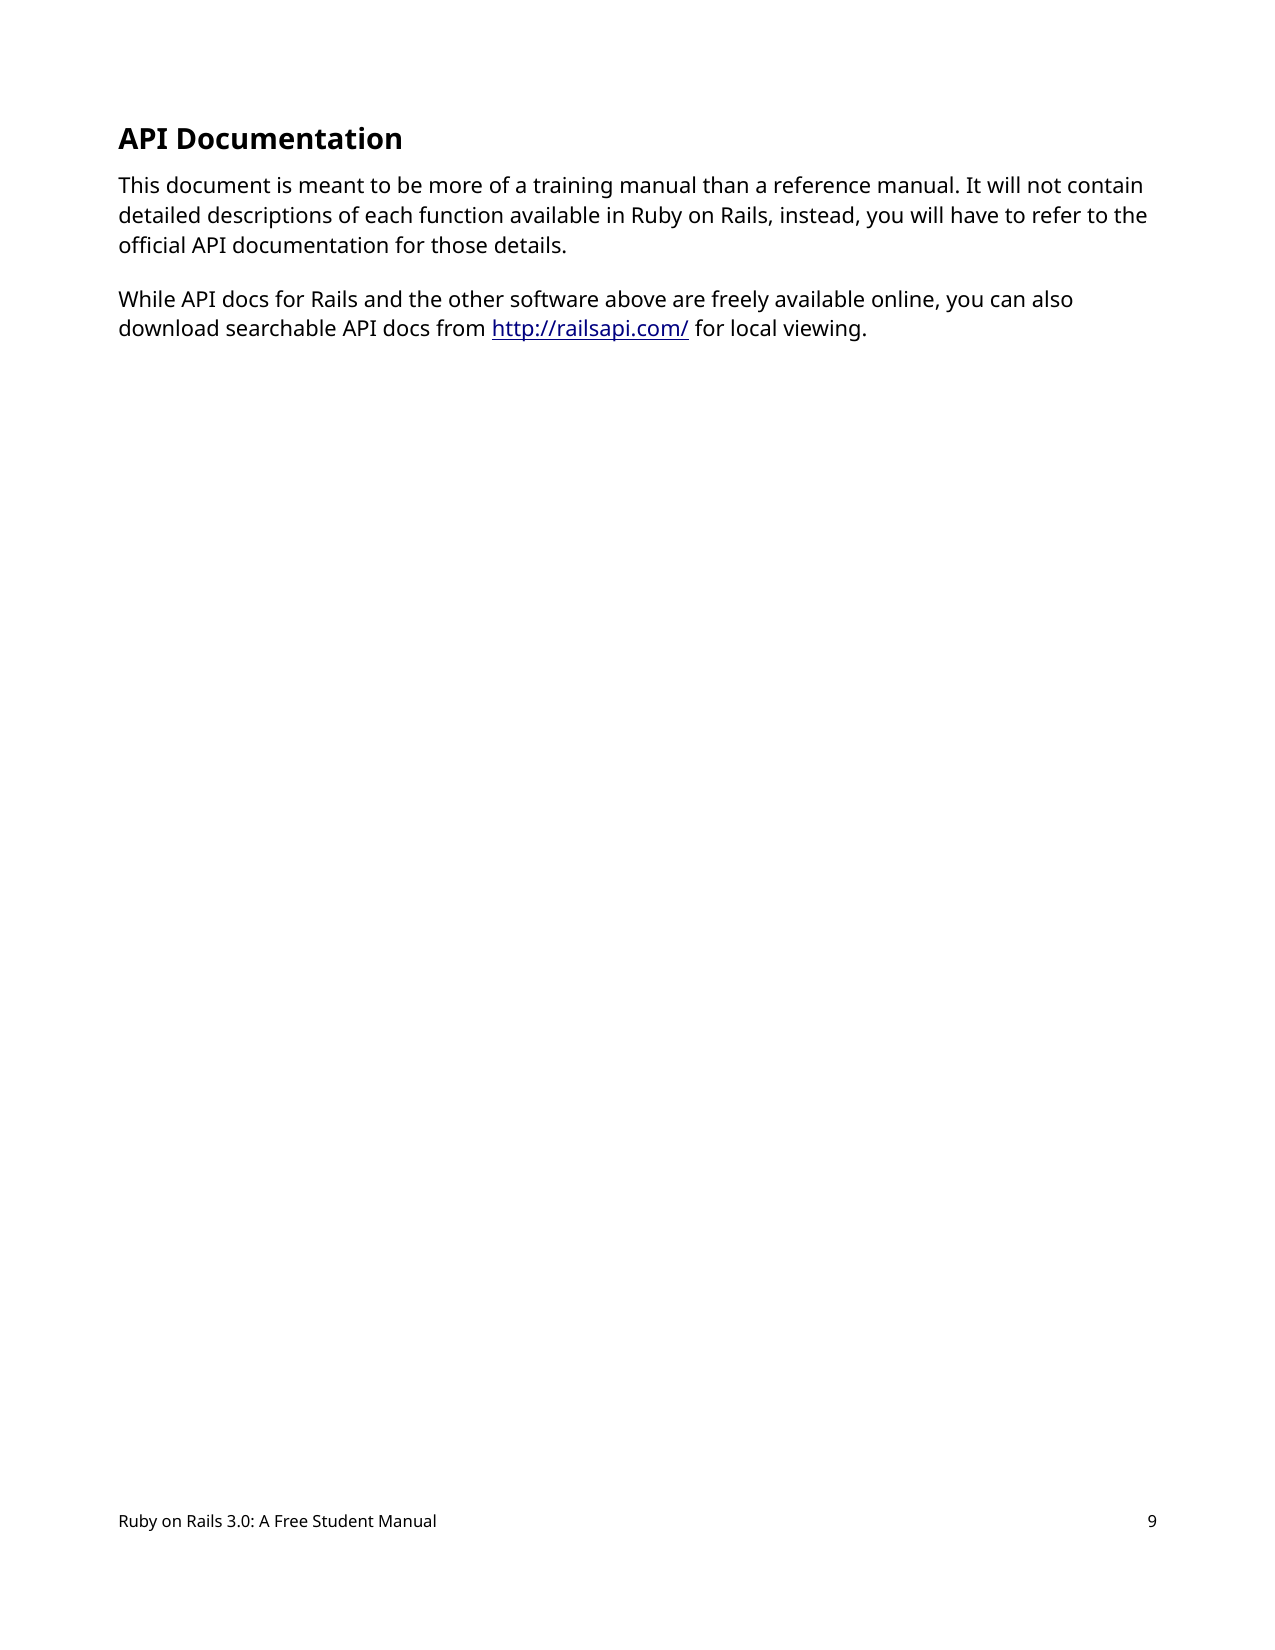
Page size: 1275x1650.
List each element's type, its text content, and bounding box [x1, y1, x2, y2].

subtitle API Documentation [118, 118, 1157, 158]
text While API docs for Rails and the other software above are freely available online, you can also download searchable API docs from http://railsapi.com/ for local viewing. [118, 284, 1157, 343]
text This document is meant to be more of a training manual than a reference manual. It will not contain detailed descriptions of each function available in Ruby on Rails, instead, you will have to refer to the official API documentation for those details. [118, 170, 1157, 260]
